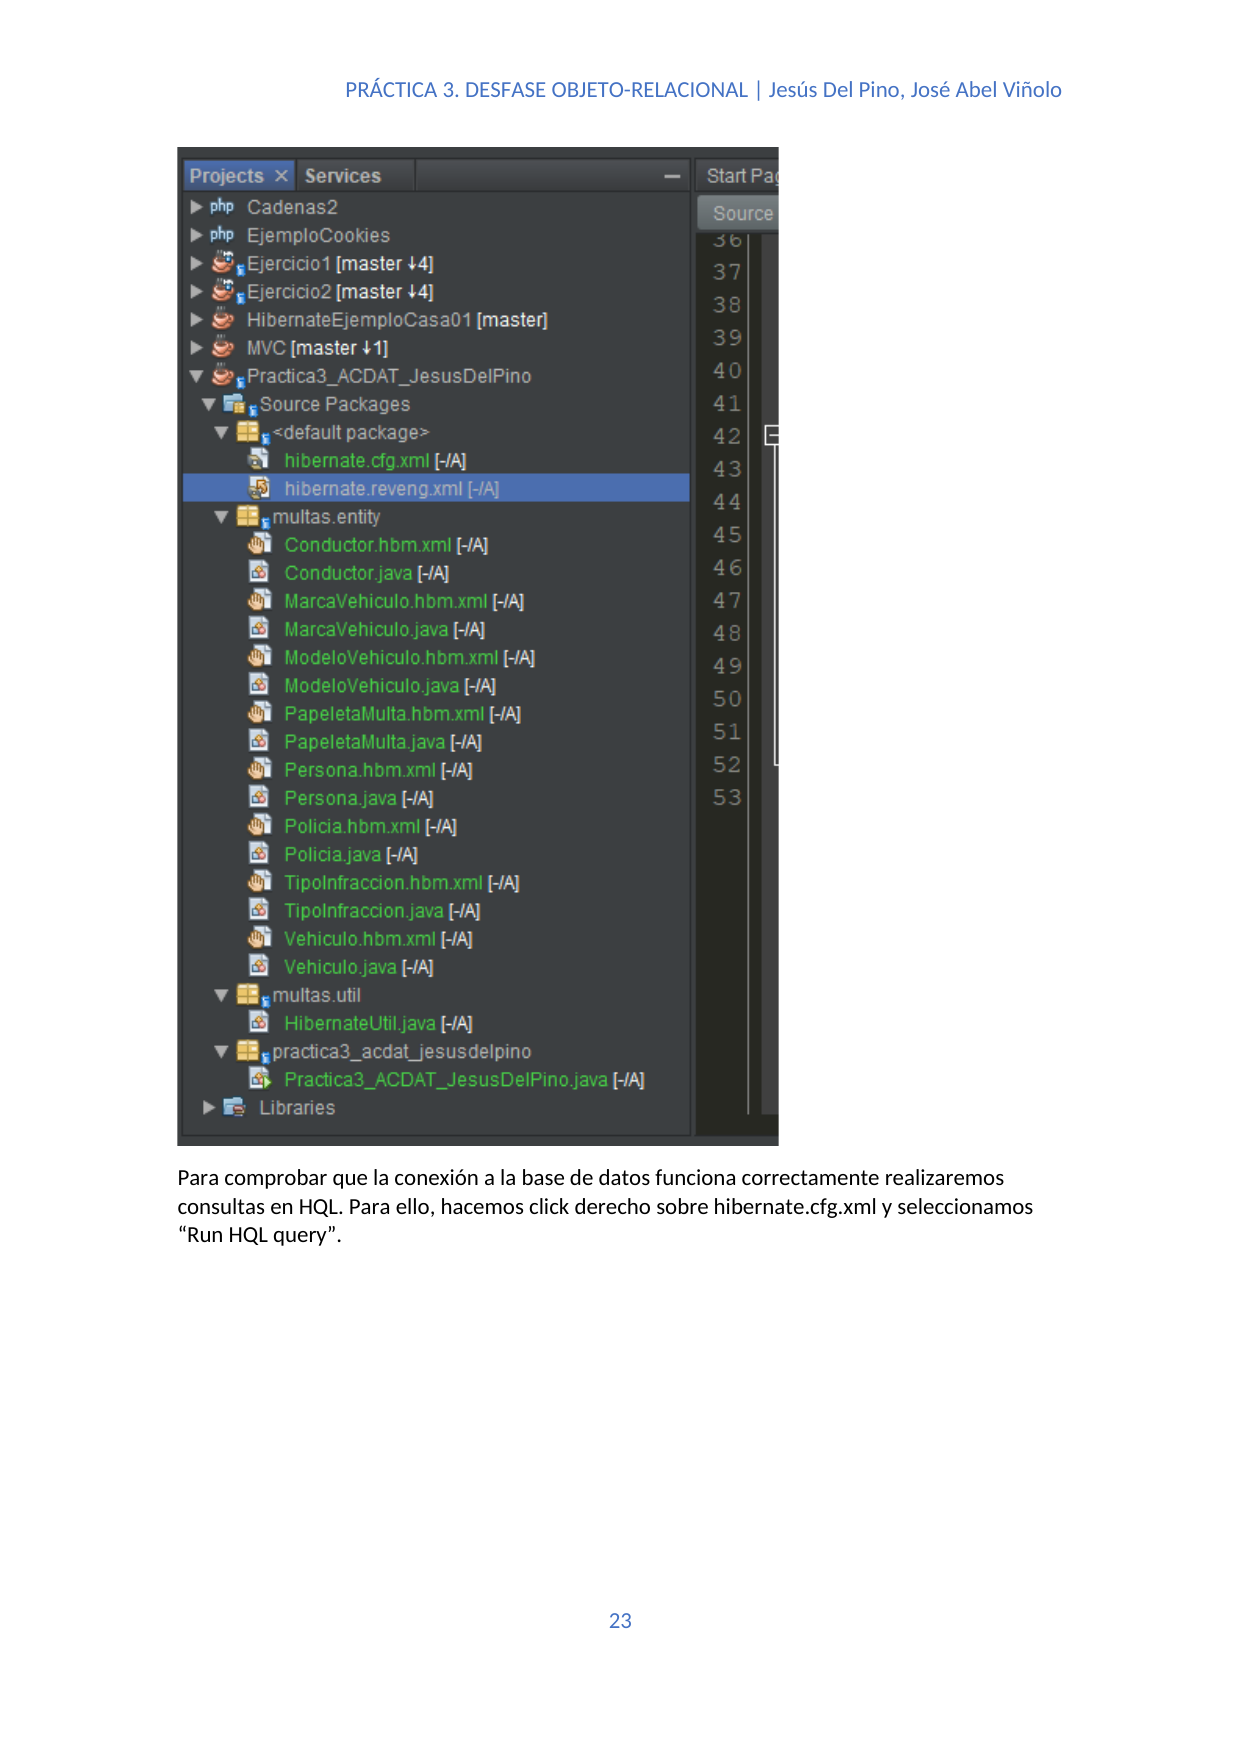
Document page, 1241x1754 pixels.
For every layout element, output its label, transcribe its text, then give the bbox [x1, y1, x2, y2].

text Para comprobar que la conexión a la base de datos funciona correctamente realizaremos consultas en HQL. Para ello, hacemos click derecho sobre hibernate.cfg.xml y seleccionamos “Run HQL query”. [177, 1163, 1063, 1248]
